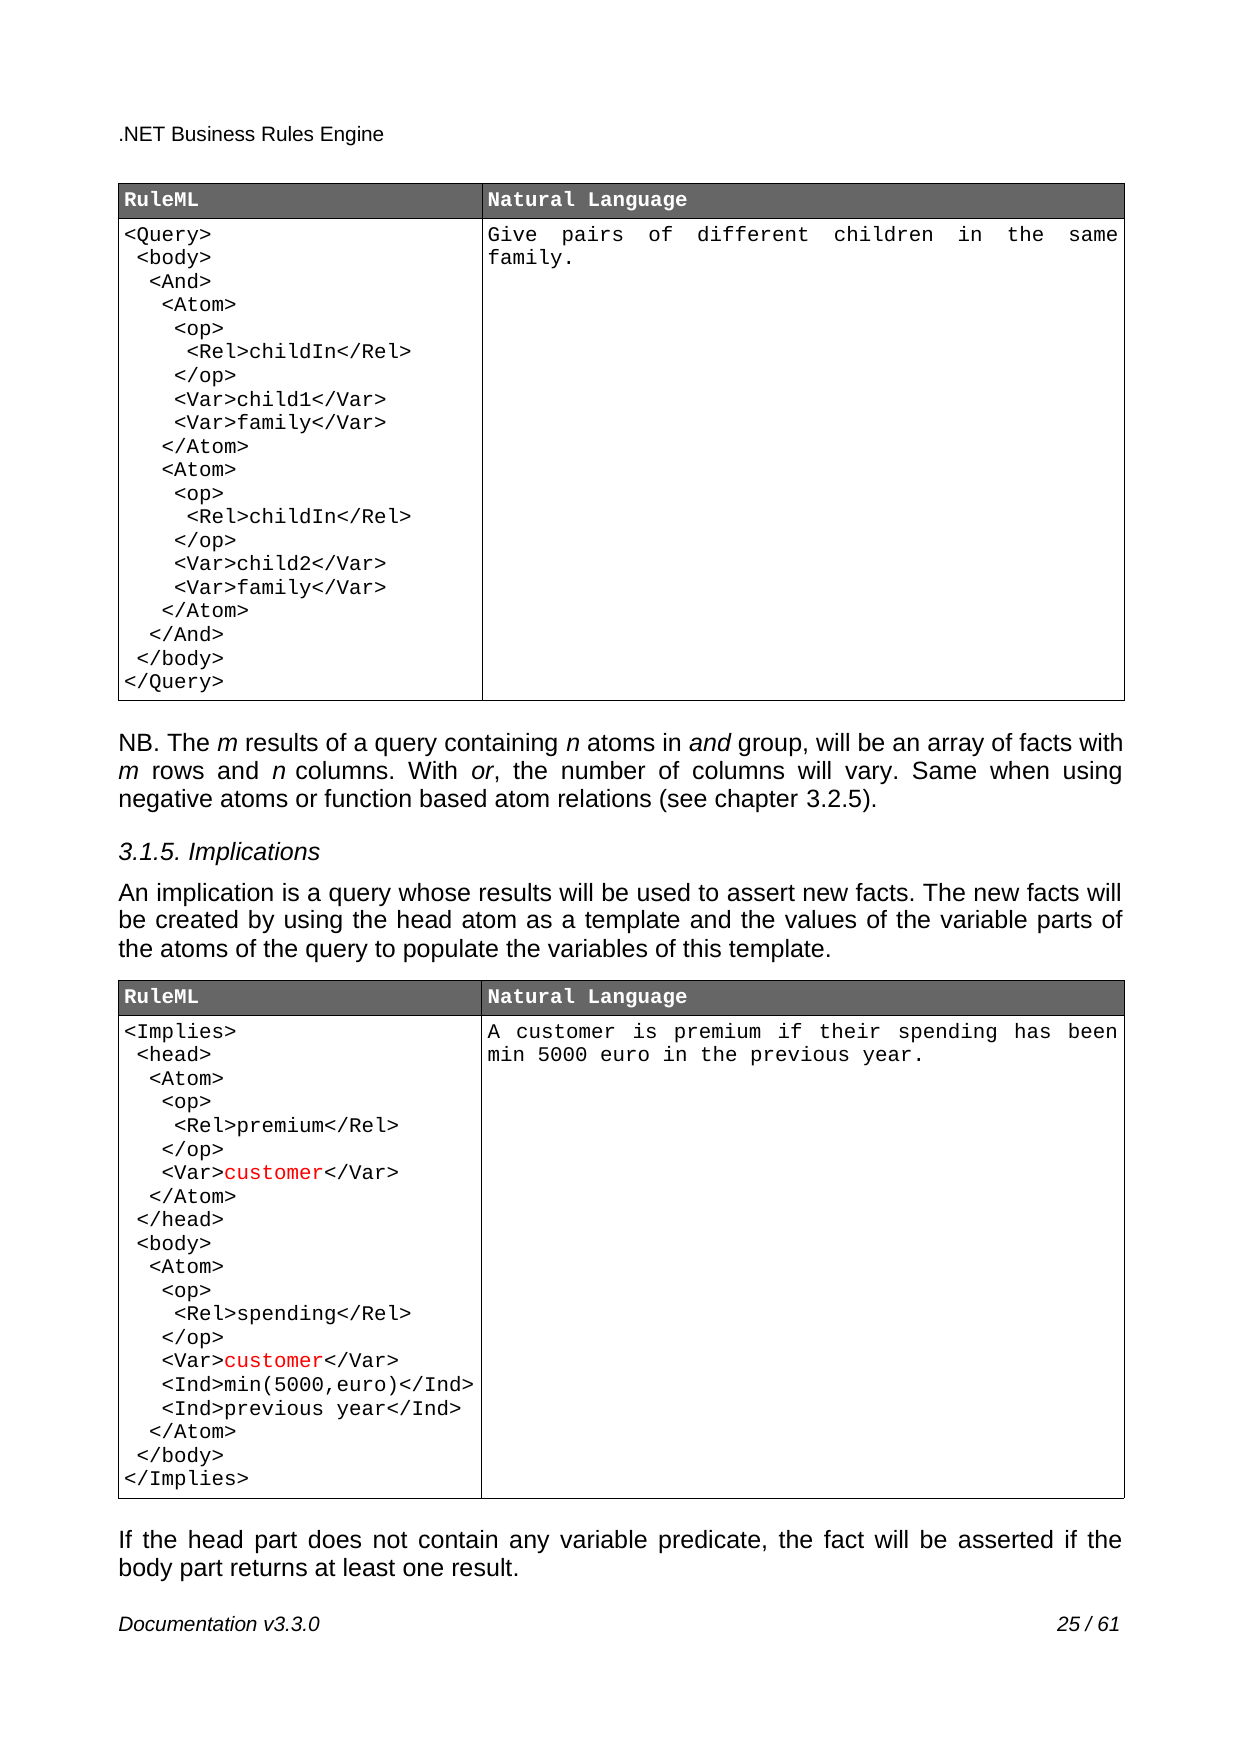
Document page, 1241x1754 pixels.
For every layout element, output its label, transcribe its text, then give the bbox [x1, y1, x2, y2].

table_header Natural Language [483, 184, 1124, 218]
table_cell Give pairs of different children in the same family. [483, 219, 1124, 700]
table_header RuleML [119, 184, 482, 218]
table_cell <Implies> <head> <Atom> <op> <Rel>premium</Rel> </op> <Var>customer</Var> </Atom> </head> <body> <Atom> <op> <Rel>spending</Rel> </op> <Var>customer</Var> <Ind>min(5000,euro)</Ind> <Ind>previous year</Ind> </Atom> </body> </Implies> [119, 1016, 481, 1498]
text NB. The m results of a query containing n atoms in and group, will be an array of facts with m rows and n columns. With or, the number of columns will vary. Same when using negative atoms or function based atom relations (see chapter 3.2.5). [118, 729, 1124, 813]
table_cell <Query> <body> <And> <Atom> <op> <Rel>childIn</Rel> </op> <Var>child1</Var> <Var>family</Var> </Atom> <Atom> <op> <Rel>childIn</Rel> </op> <Var>child2</Var> <Var>family</Var> </Atom> </And> </body> </Query> [119, 219, 482, 700]
text An implication is a query whose results will be used to assert new facts. The new facts will be created by using the head atom as a template and the values of the variable parts of the atoms of the query to populate the variables of this template. [118, 878, 1124, 962]
table_header RuleML [119, 981, 481, 1015]
subtitle Implications [118, 838, 1124, 866]
table_header Natural Language [482, 981, 1124, 1015]
table_cell A customer is premium if their spending has been min 5000 euro in the previous year. [482, 1016, 1124, 1498]
text If the head part does not contain any variable predicate, the fact will be asserted if the body part returns at least one result. [118, 1526, 1124, 1582]
